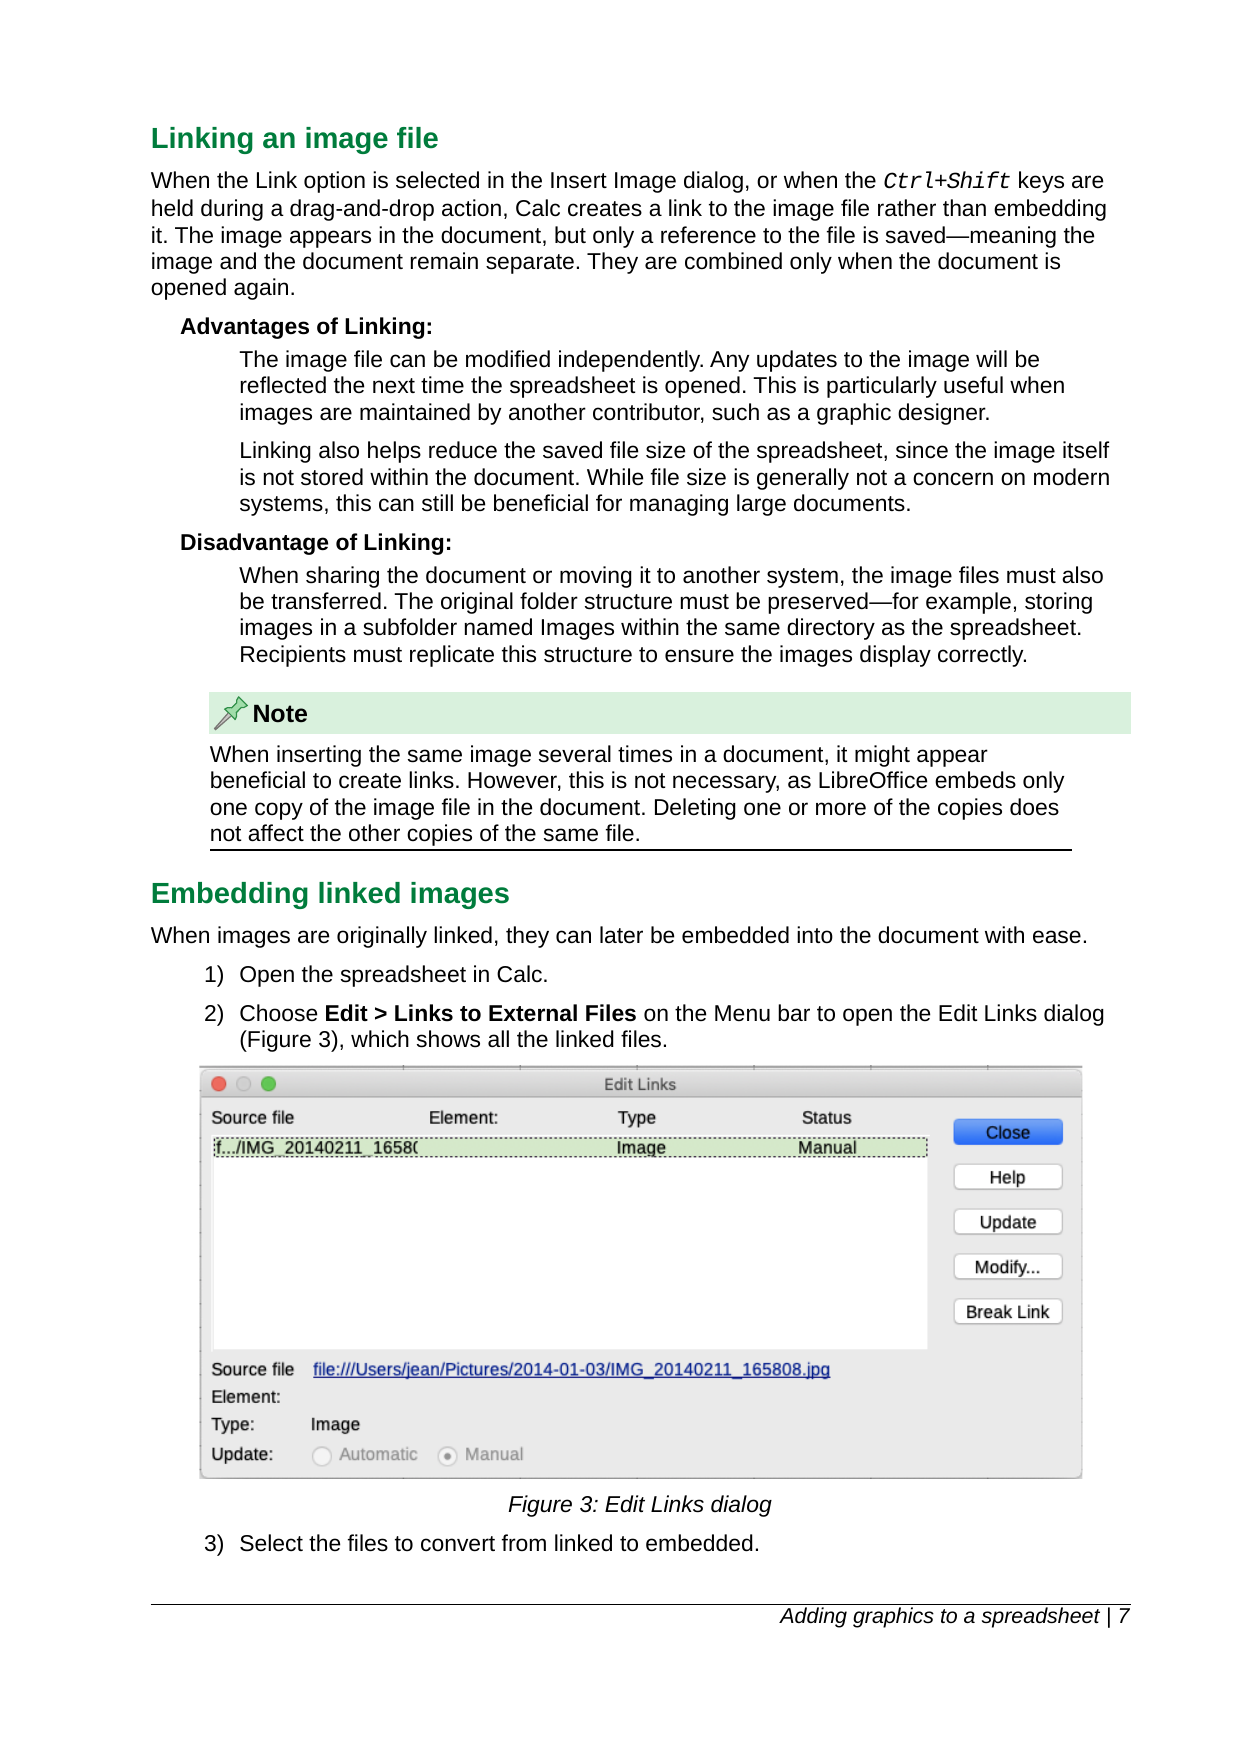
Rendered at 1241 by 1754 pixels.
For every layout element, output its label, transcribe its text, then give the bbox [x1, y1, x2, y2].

list Select the files to convert from linked to embedded. [224, 1529, 1131, 1556]
text When sharing the document or moving it to another system, the image files must also be transferred. The original folder structure must be preserved—for example, storing images in a subfolder named Images within the same directory as the spreadsheet. Recipients must replicate this structure to ensure the images display correctly. [239, 562, 1131, 667]
text Linking also helps reduce the saved file size of the spreadsheet, since the image itself is not stored within the document. While file size is generally not a concern on modern systems, this can still be beneficial for managing large documents. [239, 437, 1131, 516]
text Disadvantage of Linking: [180, 529, 1131, 555]
picture [199, 1065, 1083, 1479]
list Choose Edit > Links to External Files on the Menu bar to open the Edit Links dialog (Figure 3), which shows all the linked files. [224, 1000, 1131, 1052]
text When inserting the same image several times in a document, it might appear beneficial to create links. However, this is not necessary, as LibreOffice embeds only one copy of the image file in the document. Deleting one or more of the copies does not affect the other copies of the same file. [209, 741, 1072, 851]
text Figure 3: Edit Links dialog [199, 1491, 1082, 1517]
subtitle Linking an image file [151, 121, 1131, 154]
text Advantages of Linking: [180, 313, 1131, 339]
list When the Link option is selected in the Insert Image dialog, or when the Ctrl+Shift keys are held during a drag-and-drop action, Calc creates a link to the image file rather than embedding it. The image appears in the document, but only a reference to the file is saved—meaning the image and the document remain separate. They are combined only when the document is opened again. [151, 167, 1131, 301]
text The image file can be modified independently. Any updates to the image will be reflected the next time the spreadsheet is opened. This is particularly useful when images are maintained by another contributor, such as a graphic designer. [239, 346, 1131, 425]
subtitle Note [252, 692, 1131, 734]
list Open the spreadsheet in Calc. [224, 961, 1131, 987]
list When images are originally linked, they can later be embedded into the document with ease. [151, 922, 1131, 948]
subtitle Embedding linked images [151, 876, 1131, 910]
